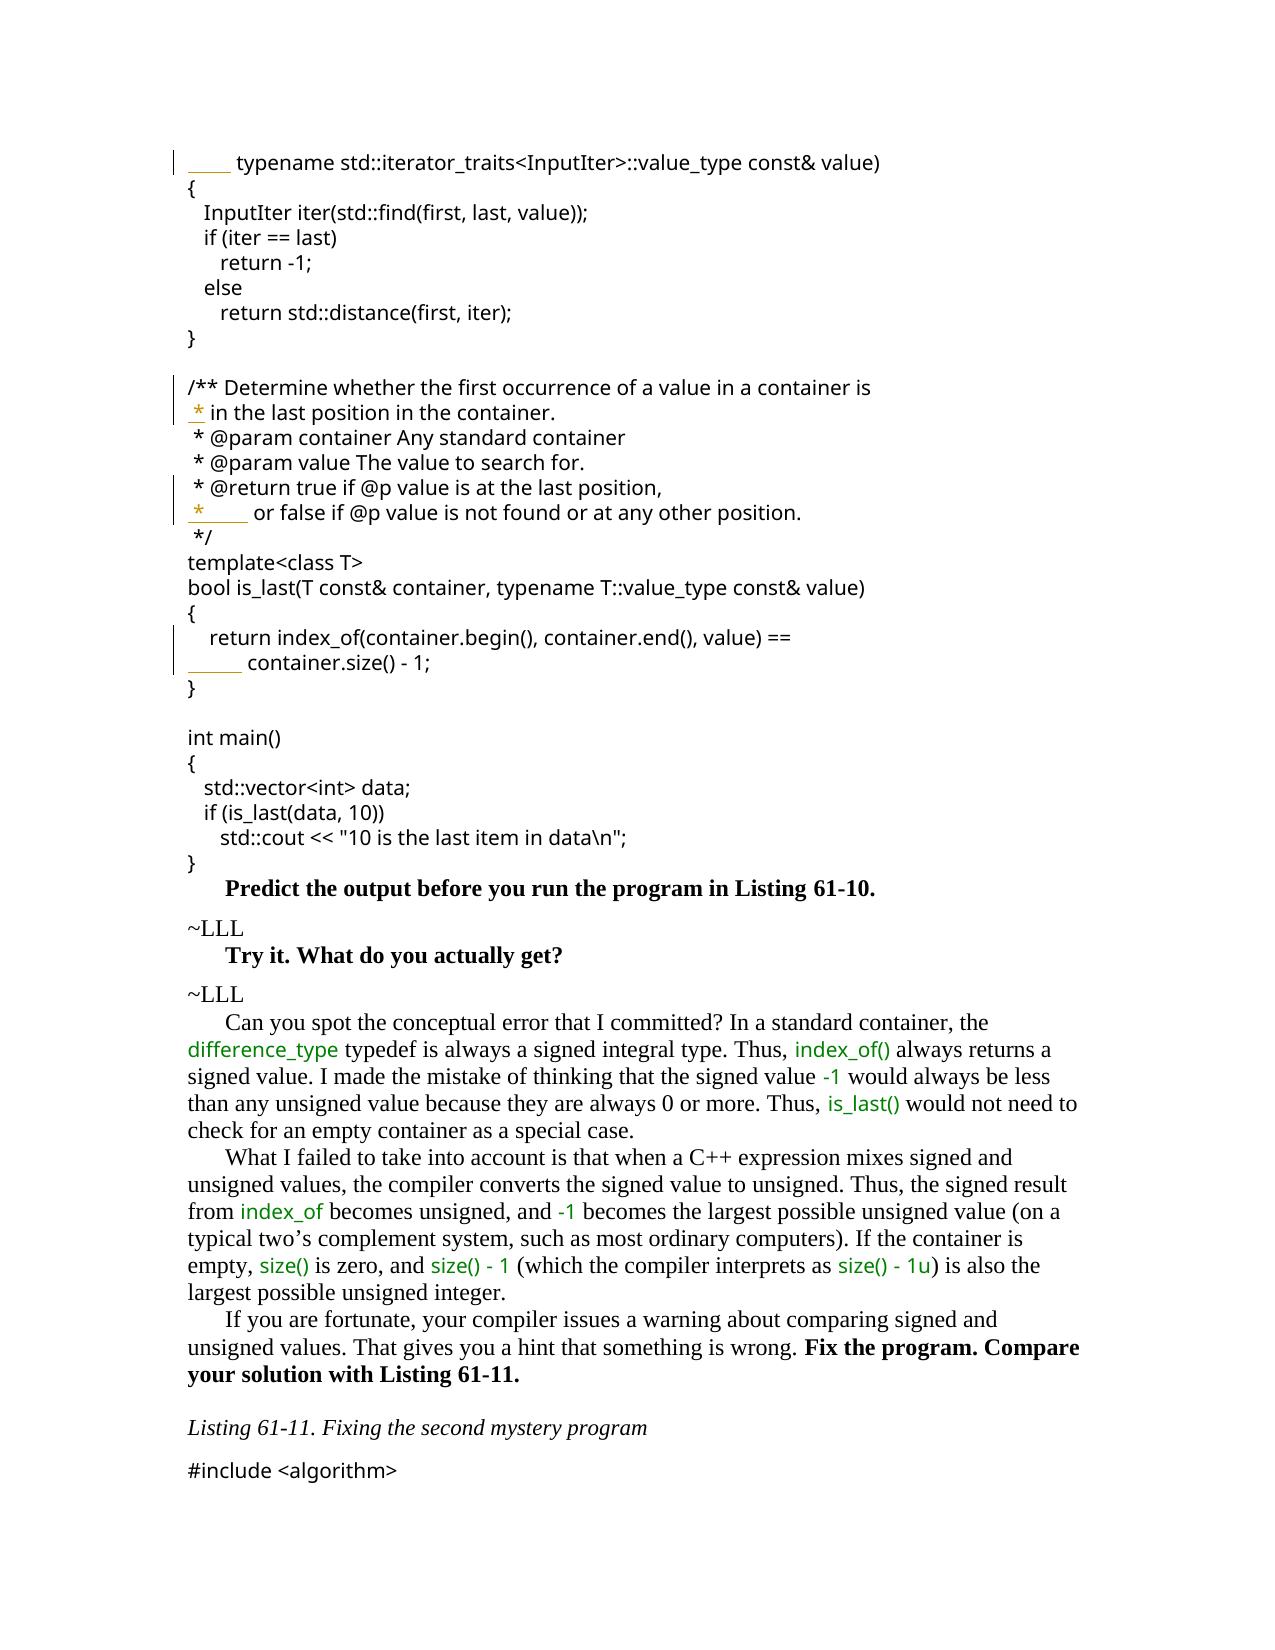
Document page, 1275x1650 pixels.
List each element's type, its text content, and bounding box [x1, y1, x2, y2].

text { [187, 750, 1072, 775]
text template<class T> [187, 550, 1072, 575]
text if (is_last(data, 10)) [187, 800, 1072, 825]
text container.size() - 1; [187, 650, 1072, 675]
text return std::distance(first, iter); [187, 300, 1072, 325]
text else [187, 275, 1072, 300]
text if (iter == last) [187, 225, 1072, 250]
text * @return true if @p value is at the last position, [187, 475, 1072, 500]
text } [187, 325, 1072, 350]
text Try it. What do you actually get? [187, 942, 1087, 969]
text #include <algorithm> [187, 1458, 1072, 1483]
text { [187, 600, 1072, 625]
text Can you spot the conceptual error that I committed? In a standard container, the difference_type typedef is always a signed integral type. Thus, index_of() always returns a signed value. I made the mistake of thinking that the signed value -1 would always be less than any unsigned value because they are always 0 or more. Thus, is_last() would not need to check for an empty container as a special case. [187, 1008, 1087, 1144]
text ~LLL [187, 981, 1087, 1008]
text return index_of(container.begin(), container.end(), value) == [187, 625, 1072, 650]
text /** Determine whether the first occurrence of a value in a container is [187, 375, 1072, 400]
text int main() [187, 725, 1072, 750]
text Predict the output before you run the program in Listing 61-10. [187, 875, 1087, 902]
text InputIter iter(std::find(first, last, value)); [187, 200, 1072, 225]
text * in the last position in the container. [187, 400, 1072, 425]
text } [187, 675, 1072, 700]
text { [187, 175, 1072, 200]
text } [187, 850, 1072, 875]
text ~LLL [187, 914, 1087, 942]
text What I failed to take into account is that when a C++ expression mixes signed and unsigned values, the compiler converts the signed value to unsigned. Thus, the signed result from index_of becomes unsigned, and -1 becomes the largest possible unsigned value (on a typical two’s complement system, such as most ordinary computers). If the container is empty, size() is zero, and size() - 1 (which the compiler interprets as size() - 1u) is also the largest possible unsigned integer. [187, 1144, 1087, 1306]
text */ [187, 525, 1072, 550]
text return -1; [187, 250, 1072, 275]
text typename std::iterator_traits<InputIter>::value_type const& value) [187, 150, 1072, 175]
text bool is_last(T const& container, typename T::value_type const& value) [187, 575, 1072, 600]
text * @param value The value to search for. [187, 450, 1072, 475]
text Listing 61-11. Fixing the second mystery program [187, 1412, 1087, 1442]
text std::cout << "10 is the last item in data\n"; [187, 825, 1072, 850]
text If you are fortunate, your compiler issues a warning about comparing signed and unsigned values. That gives you a hint that something is wrong. Fix the program. Compare your solution with Listing 61-11. [187, 1306, 1087, 1387]
text * or false if @p value is not found or at any other position. [187, 500, 1072, 525]
text std::vector<int> data; [187, 775, 1072, 800]
text * @param container Any standard container [187, 425, 1072, 450]
